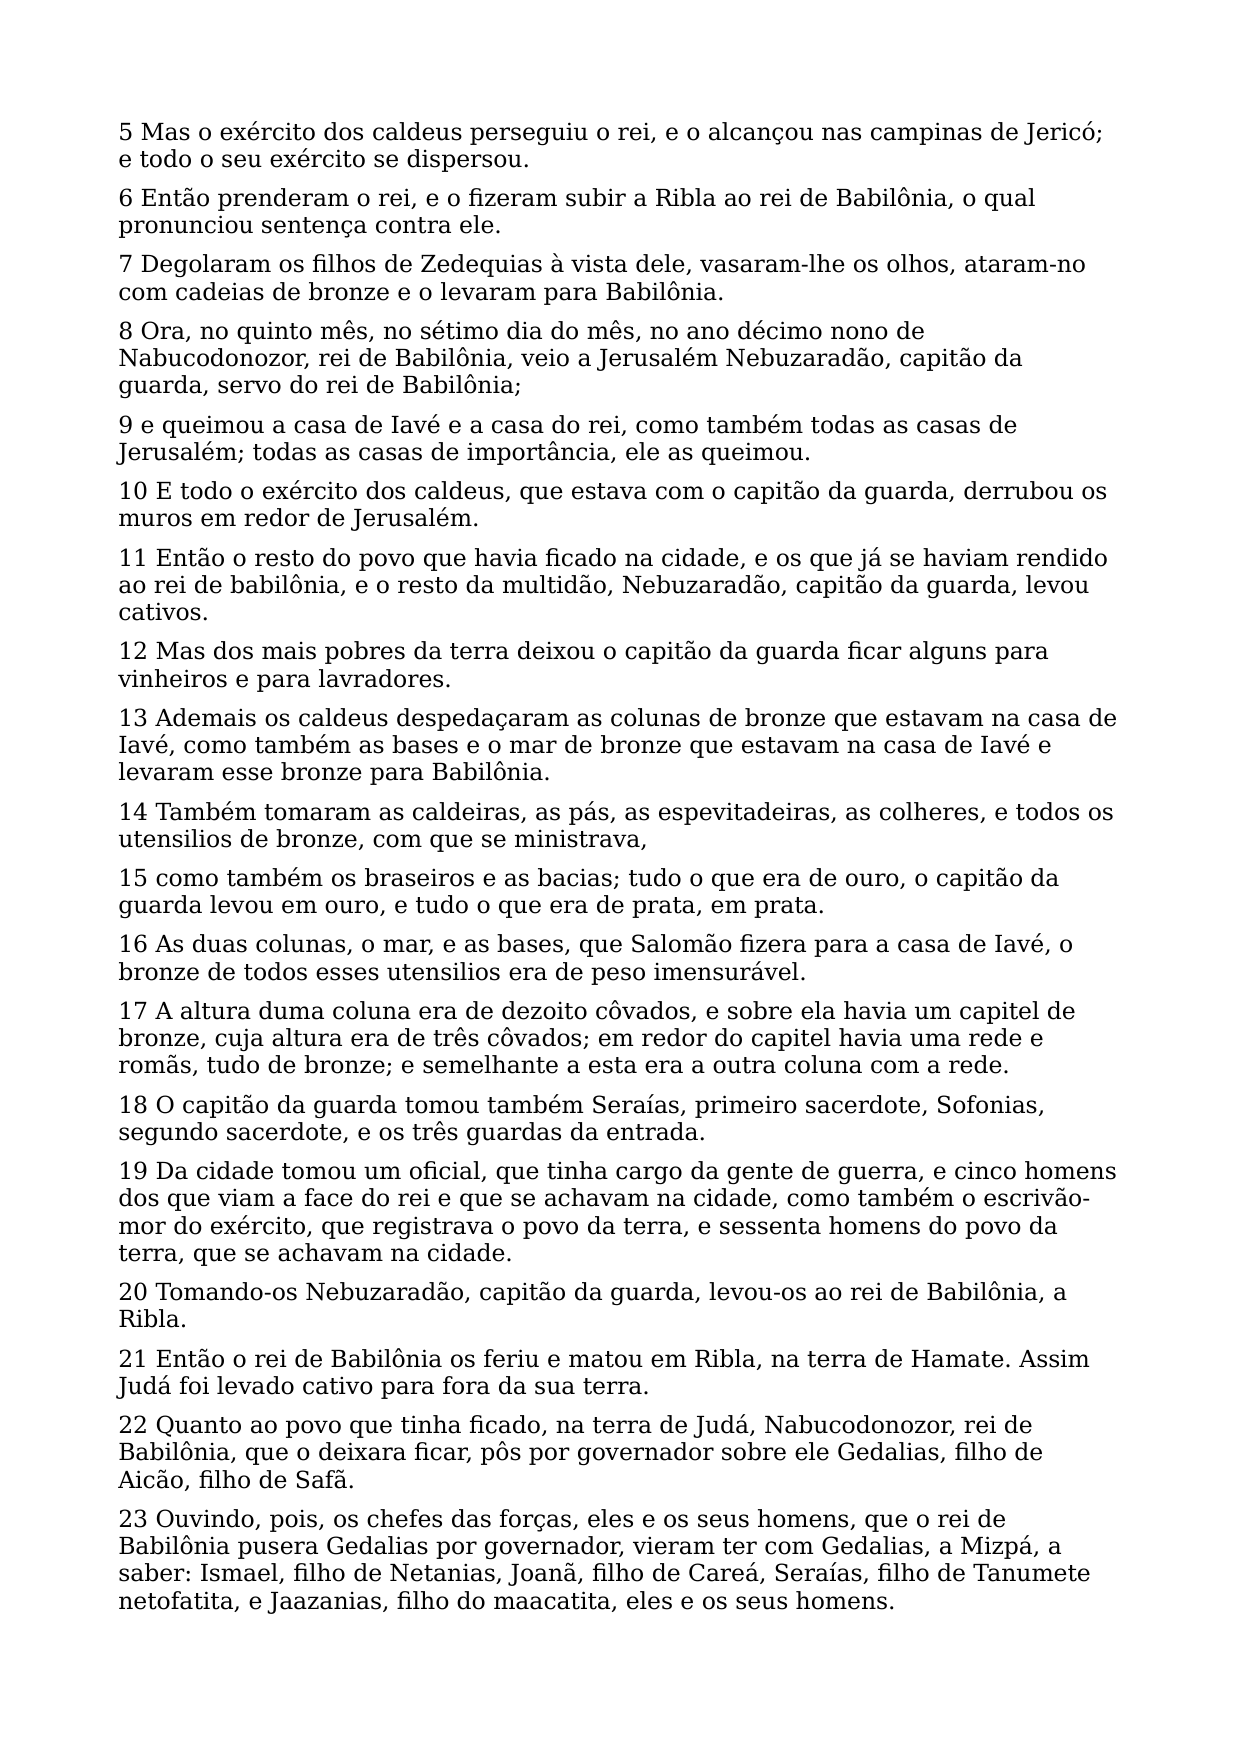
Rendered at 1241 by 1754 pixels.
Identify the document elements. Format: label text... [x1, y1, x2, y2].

text 20 Tomando-os Nebuzaradão, capitão da guarda, levou-os ao rei de Babilônia, a Ribla. [118, 1279, 1122, 1333]
text 16 As duas colunas, o mar, e as bases, que Salomão fizera para a casa de Iavé, o bronze de todos esses utensilios era de peso imensurável. [118, 931, 1122, 986]
text 7 Degolaram os filhos de Zedequias à vista dele, vasaram-lhe os olhos, ataram-no com cadeias de bronze e o levaram para Babilônia. [118, 251, 1122, 306]
text 22 Quanto ao povo que tinha ficado, na terra de Judá, Nabucodonozor, rei de Babilônia, que o deixara ficar, pôs por governador sobre ele Gedalias, filho de Aicão, filho de Safã. [118, 1412, 1122, 1493]
text 19 Da cidade tomou um oficial, que tinha cargo da gente de guerra, e cinco homens dos que viam a face do rei e que se achavam na cidade, como também o escrivão-mor do exército, que registrava o povo da terra, e sessenta homens do povo da terra, que se achavam na cidade. [118, 1158, 1122, 1267]
text 6 Então prenderam o rei, e o fizeram subir a Ribla ao rei de Babilônia, o qual pronunciou sentença contra ele. [118, 184, 1122, 239]
text 13 Ademais os caldeus despedaçaram as colunas de bronze que estavam na casa de Iavé, como também as bases e o mar de bronze que estavam na casa de Iavé e levaram esse bronze para Babilônia. [118, 704, 1122, 786]
text 10 E todo o exército dos caldeus, que estava com o capitão da guarda, derrubou os muros em redor de Jerusalém. [118, 478, 1122, 532]
text 8 Ora, no quinto mês, no sétimo dia do mês, no ano décimo nono de Nabucodonozor, rei de Babilônia, veio a Jerusalém Nebuzaradão, capitão da guarda, servo do rei de Babilônia; [118, 317, 1122, 399]
text 14 Também tomaram as caldeiras, as pás, as espevitadeiras, as colheres, e todos os utensilios de bronze, com que se ministrava, [118, 798, 1122, 853]
text 12 Mas dos mais pobres da terra deixou o capitão da guarda ficar alguns para vinheiros e para lavradores. [118, 638, 1122, 692]
text 5 Mas o exército dos caldeus perseguiu o rei, e o alcançou nas campinas de Jericó; e todo o seu exército se dispersou. [118, 118, 1122, 173]
text 18 O capitão da guarda tomou também Seraías, primeiro sacerdote, Sofonias, segundo sacerdote, e os três guardas da entrada. [118, 1091, 1122, 1146]
text 11 Então o resto do povo que havia ficado na cidade, e os que já se haviam rendido ao rei de babilônia, e o resto da multidão, Nebuzaradão, capitão da guarda, levou cativos. [118, 544, 1122, 626]
text 17 A altura duma coluna era de dezoito côvados, e sobre ela havia um capitel de bronze, cuja altura era de três côvados; em redor do capitel havia uma rede e romãs, tudo de bronze; e semelhante a esta era a outra coluna com a rede. [118, 997, 1122, 1079]
text 23 Ouvindo, pois, os chefes das forças, eles e os seus homens, que o rei de Babilônia pusera Gedalias por governador, vieram ter com Gedalias, a Mizpá, a saber: Ismael, filho de Netanias, Joanã, filho de Careá, Seraías, filho de Tanumete netofatita, e Jaazanias, filho do maacatita, eles e os seus homens. [118, 1505, 1122, 1614]
text 21 Então o rei de Babilônia os feriu e matou em Ribla, na terra de Hamate. Assim Judá foi levado cativo para fora da sua terra. [118, 1345, 1122, 1400]
text 15 como também os braseiros e as bacias; tudo o que era de ouro, o capitão da guarda levou em ouro, e tudo o que era de prata, em prata. [118, 864, 1122, 919]
text 9 e queimou a casa de Iavé e a casa do rei, como também todas as casas de Jerusalém; todas as casas de importância, ele as queimou. [118, 411, 1122, 466]
